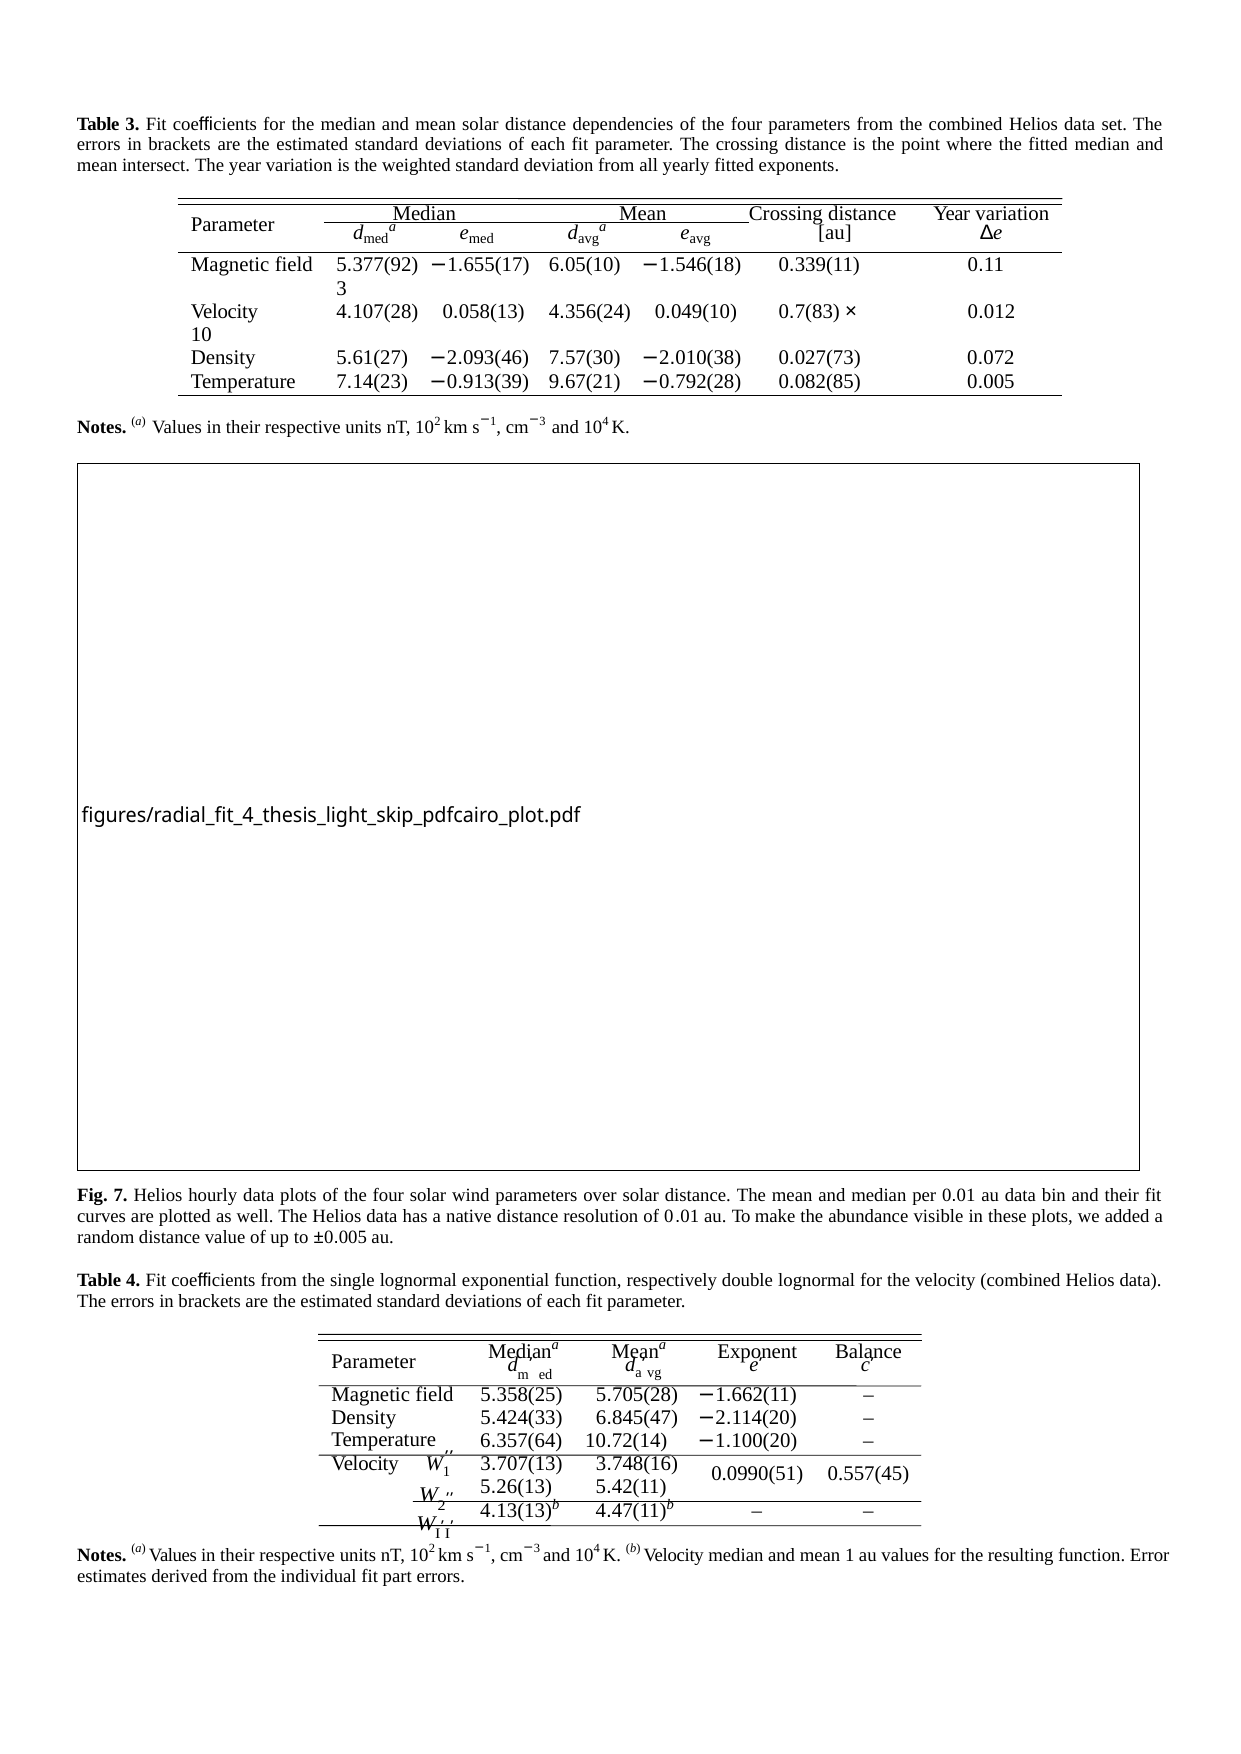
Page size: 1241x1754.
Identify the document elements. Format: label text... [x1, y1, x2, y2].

text Magnetic field 5.358(25) 5.705(28) −1.662(11) – [331, 1384, 1176, 1405]
text dmeda emed davga eavg [au] ∆e [179, 224, 1176, 248]
text figures/radial_fit_4_thesis_light_skip_pdfcairo_plot.pdf [81, 801, 1139, 829]
text Median Mean Crossing distance Year variation [197, 194, 1176, 224]
text 4.13(13)b 4.47(11)b – – [480, 1498, 1176, 1523]
text Notes. (a) Values in their respective units nT, 102 km s−1, cm−3 and 104 K. (b) Velocity median and mean 1 au values for the resulting function. Error estimates derived from the individual fit part errors. [77, 1544, 1176, 1586]
text 6.357(64) 10.72(14) −1.100(20) – [480, 1429, 1176, 1452]
text 0.11 [967, 252, 1176, 276]
text Notes. (a) Values in their respective units nT, 102 km s−1, cm−3 and 104 K. [77, 410, 1176, 438]
text Table 4. Fit coefficients from the single lognormal exponential function, respectively double lognormal for the velocity (combined Helios data). The errors in brackets are the estimated standard deviations of each fit parameter. [77, 1270, 1164, 1312]
text 5.26(13) 5.42(11) [480, 1475, 1176, 1498]
text Velocity 4.107(28) 0.058(13) 4.356(24) 0.049(10) 0.7(83) × 10 [191, 301, 882, 346]
text Magnetic field 5.377(92) −1.655(17) 6.05(10) −1.546(18) 0.339(11) 3 [191, 253, 889, 301]
text Density 5.424(33) 6.845(47) −2.114(20) – [331, 1405, 1176, 1429]
text WI,I, [64, 1500, 454, 1528]
text Temperature 7.14(23) −0.913(39) 9.67(21) −0.792(28) 0.082(85) 0.005 [191, 368, 1176, 394]
text dm, ed da,vg e, c, [507, 1362, 1176, 1384]
text 0.012 [967, 301, 1176, 323]
text Fig. 7. Helios hourly data plots of the four solar wind parameters over solar distance. The mean and median per 0.01 au data bin and their fit curves are plotted as well. The Helios data has a native distance resolution of 0.01 au. To make the abundance visible in these plots, we added a random distance value of up to ±0.005 au. [77, 470, 1164, 1248]
text Table 3. Fit coefficients for the median and mean solar distance dependencies of the four parameters from the combined Helios data set. The errors in brackets are the estimated standard deviations of each fit parameter. The crossing distance is the point where the fitted median and mean intersect. The year variation is the weighted standard deviation from all yearly fitted exponents. [77, 113, 1164, 176]
text Parameter Mediana Meana Exponent Balance [331, 1330, 1176, 1362]
text Parameter [191, 213, 274, 237]
text W2,, [64, 1474, 454, 1500]
text Velocity W1 3.707(13) 3.748(16) 0.0990(51) 0.557(45) [331, 1452, 1176, 1474]
text Density 5.61(27) −2.093(46) 7.57(30) −2.010(38) 0.027(73) 0.072 [191, 346, 1176, 368]
text Temperature [64, 1429, 436, 1450]
